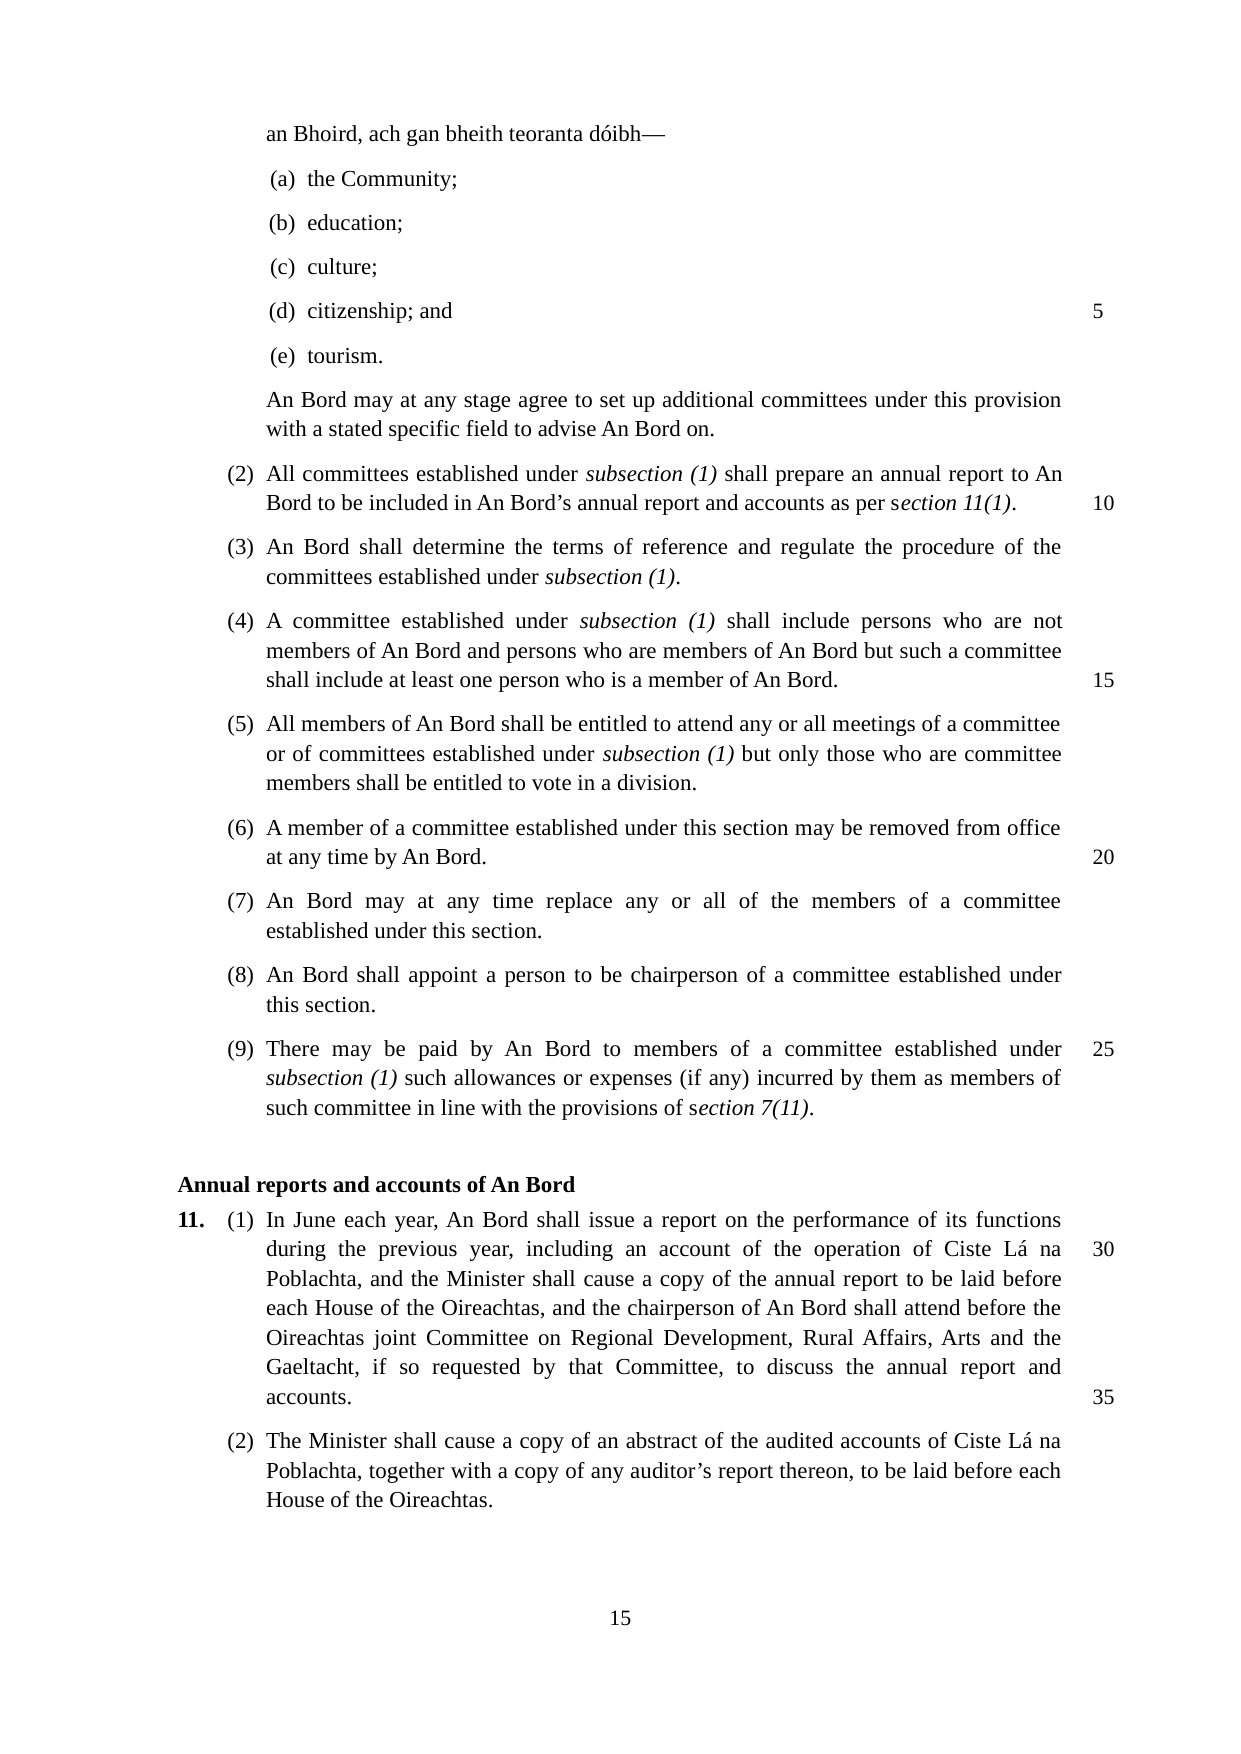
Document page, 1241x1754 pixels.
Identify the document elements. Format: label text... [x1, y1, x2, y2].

text 11. (1) In June each year, An Bord shall issue a report on the performance of its functions during the previous year, including an account of the operation of Ciste Lá na Poblachta, and the Minister shall cause a copy of the annual report to be laid before each House of the Oireachtas, and the chairperson of An Bord shall attend before the Oireachtas joint Committee on Regional Development, Rural Affairs, Arts and the Gaeltacht, if so requested by that Committee, to discuss the annual report and accounts. [177, 1204, 1063, 1410]
text An Bord may at any stage agree to set up additional committees under this provision with a stated specific field to advise An Bord on. [177, 384, 1063, 443]
text (6) A member of a committee established under this section may be removed from office at any time by An Bord. [177, 811, 1063, 870]
text an Bhoird, ach gan bheith teoranta dóibh⁠— [177, 118, 1063, 148]
text (8) An Bord shall appoint a person to be chairperson of a committee established under this section. [177, 959, 1063, 1018]
text (7) An Bord may at any time replace any or all of the members of a committee established under this section. [177, 885, 1063, 944]
text (2) The Minister shall cause a copy of an abstract of the audited accounts of Ciste Lá na Poblachta, together with a copy of any auditor’s report thereon, to be laid before each House of the Oireachtas. [177, 1425, 1063, 1513]
text (5) All members of An Bord shall be entitled to attend any or all meetings of a committee or of committees established under subsection (1) but only those who are committee members shall be entitled to vote in a division. [177, 708, 1063, 797]
text (3) An Bord shall determine the terms of reference and regulate the procedure of the committees established under subsection (1). [177, 531, 1063, 590]
text (a) the Community; [177, 162, 1063, 192]
text (d) citizenship; and [177, 295, 1063, 325]
text (b) education; [177, 207, 1063, 236]
text (e) tourism. [177, 339, 1063, 369]
text (4) A committee established under subsection (1) shall include persons who are not members of An Bord and persons who are members of An Bord but such a committee shall include at least one person who is a member of An Bord. [177, 605, 1063, 693]
text (9) There may be paid by An Bord to members of a committee established under subsection (1) such allowances or expenses (if any) incurred by them as members of such committee in line with the provisions of section 7(11). [177, 1033, 1063, 1121]
text (2) All committees established under subsection (1) shall prepare an annual report to An Bord to be included in An Bord’s annual report and accounts as per section 11(1). [177, 457, 1063, 516]
text Annual reports and accounts of An Bord [177, 1168, 1063, 1198]
text (c) culture; [177, 251, 1063, 280]
